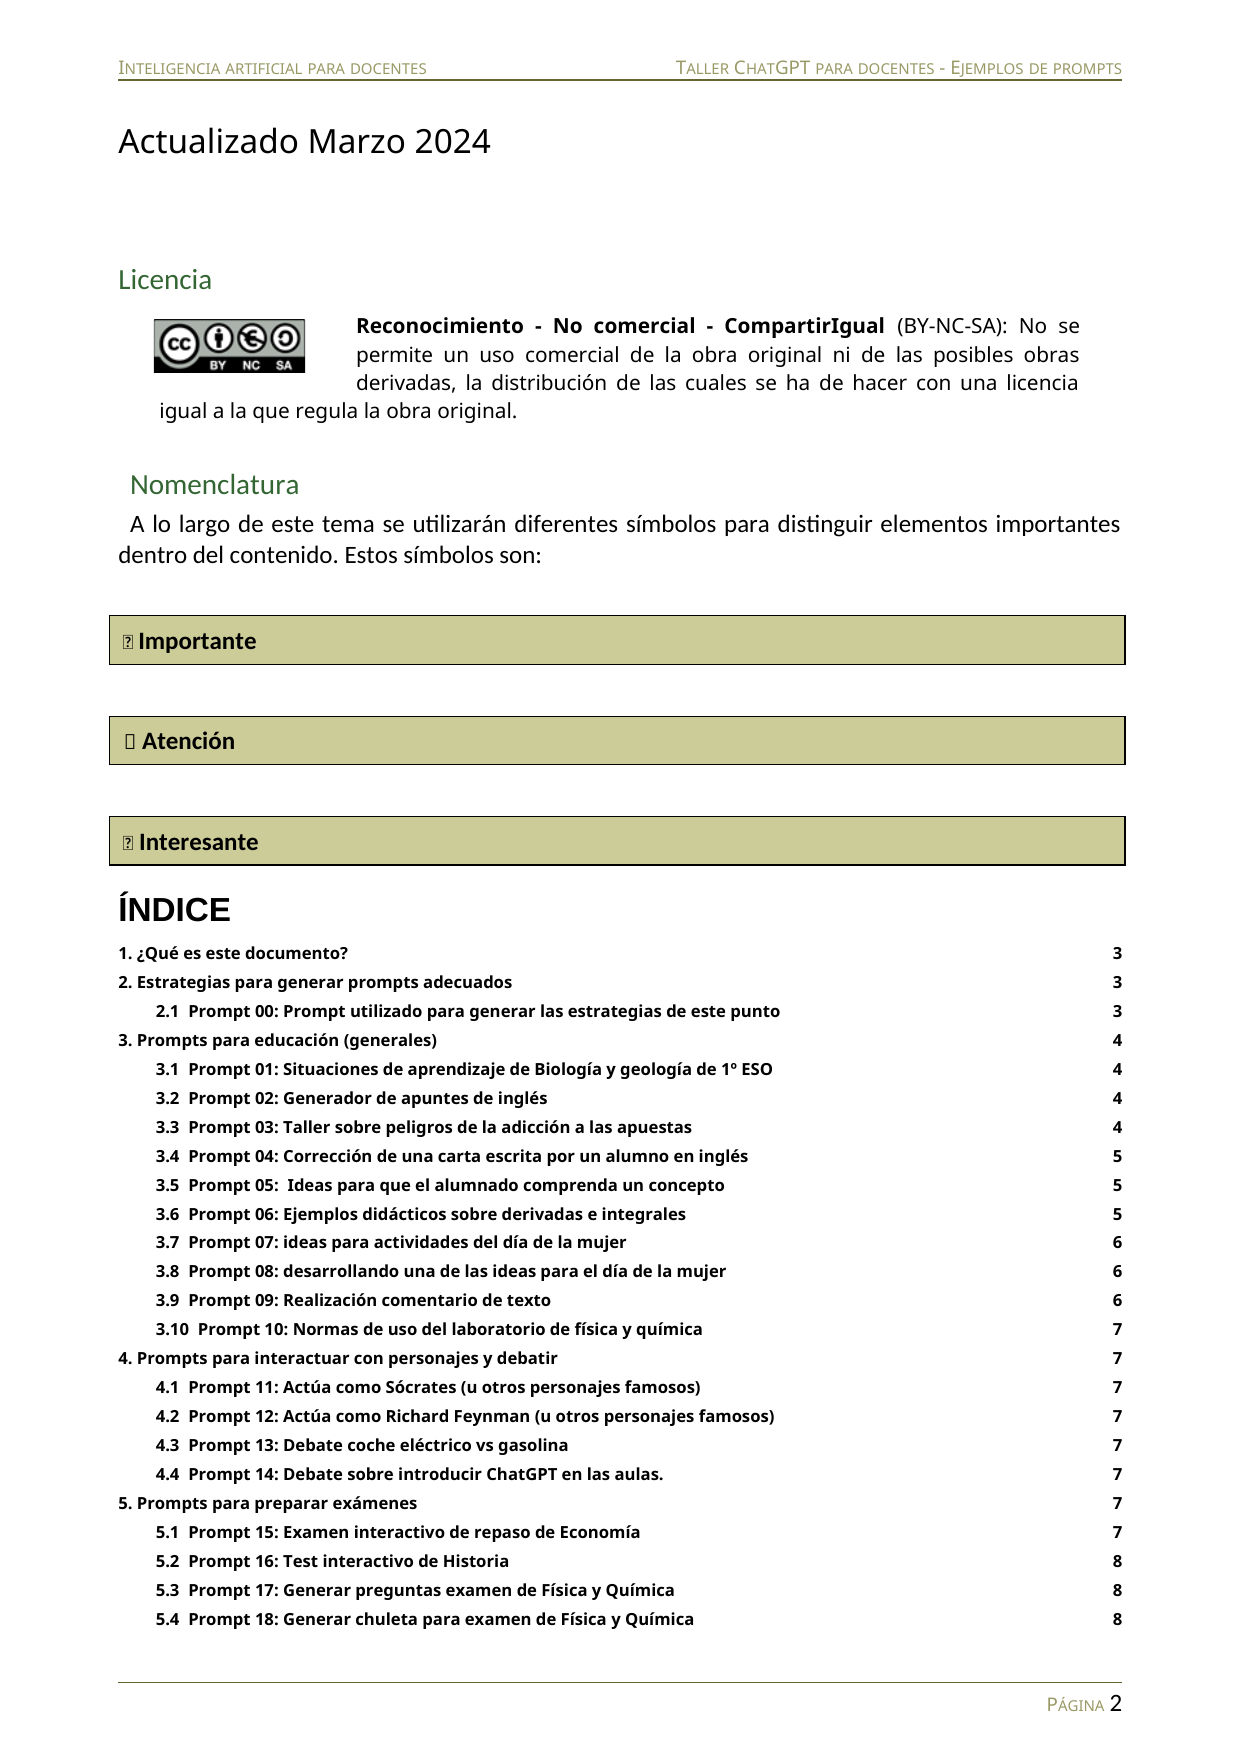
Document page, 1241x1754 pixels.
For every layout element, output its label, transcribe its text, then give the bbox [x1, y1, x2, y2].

text 3.5 Prompt 05: Ideas para que el alumnado comprenda un concepto 5 [156, 1173, 1122, 1196]
text 3.9 Prompt 09: Realización comentario de texto 6 [156, 1289, 1122, 1312]
text Nomenclatura [118, 466, 1122, 502]
text Licencia [118, 261, 1122, 297]
text 4. Prompts para interactuar con personajes y debatir 7 [118, 1347, 1122, 1369]
text 📖 Importante [110, 616, 1124, 664]
text 3.1 Prompt 01: Situaciones de aprendizaje de Biología y geología de 1º ESO 4 [156, 1057, 1122, 1080]
text 1. ¿Qué es este documento? 3 [118, 941, 1122, 964]
text 5. Prompts para preparar exámenes 7 [118, 1492, 1122, 1514]
picture [153, 319, 306, 373]
text ❕ Atención [110, 717, 1124, 764]
text ÍNDICE [118, 891, 1122, 929]
text 3.3 Prompt 03: Taller sobre peligros de la adicción a las apuestas 4 [156, 1115, 1122, 1138]
text 4.1 Prompt 11: Actúa como Sócrates (u otros personajes famosos) 7 [156, 1376, 1122, 1398]
text 💬 Interesante [110, 817, 1124, 864]
text 4.3 Prompt 13: Debate coche eléctrico vs gasolina 7 [156, 1434, 1122, 1456]
text Reconocimiento - No comercial - CompartirIgual (BY-NC-SA): No se permite un uso comercial de la obra original ni de las posibles obras derivadas, la distribución de las cuales se ha de hacer con una licencia igual a la que regula la obra original. [159, 311, 1080, 425]
text 3. Prompts para educación (generales) 4 [118, 1028, 1122, 1051]
text 3.8 Prompt 08: desarrollando una de las ideas para el día de la mujer 6 [156, 1260, 1122, 1283]
text 3.7 Prompt 07: ideas para actividades del día de la mujer 6 [156, 1231, 1122, 1254]
text 3.2 Prompt 02: Generador de apuntes de inglés 4 [156, 1086, 1122, 1109]
text 3.4 Prompt 04: Corrección de una carta escrita por un alumno en inglés 5 [156, 1144, 1122, 1167]
text 4.4 Prompt 14: Debate sobre introducir ChatGPT en las aulas. 7 [156, 1463, 1122, 1485]
text Actualizado Marzo 2024 [118, 118, 1122, 163]
text 5.4 Prompt 18: Generar chuleta para examen de Física y Química 8 [156, 1607, 1122, 1630]
text 2. Estrategias para generar prompts adecuados 3 [118, 970, 1122, 993]
text 3.10 Prompt 10: Normas de uso del laboratorio de física y química 7 [156, 1318, 1122, 1341]
text 5.3 Prompt 17: Generar preguntas examen de Física y Química 8 [156, 1578, 1122, 1601]
text 5.2 Prompt 16: Test interactivo de Historia 8 [156, 1549, 1122, 1572]
text 5.1 Prompt 15: Examen interactivo de repaso de Economía 7 [156, 1521, 1122, 1543]
text 4.2 Prompt 12: Actúa como Richard Feynman (u otros personajes famosos) 7 [156, 1405, 1122, 1427]
text 3.6 Prompt 06: Ejemplos didácticos sobre derivadas e integrales 5 [156, 1202, 1122, 1225]
text 2.1 Prompt 00: Prompt utilizado para generar las estrategias de este punto 3 [156, 999, 1122, 1022]
text A lo largo de este tema se utilizarán diferentes símbolos para distinguir elementos importantes dentro del contenido. Estos símbolos son: [118, 508, 1122, 569]
